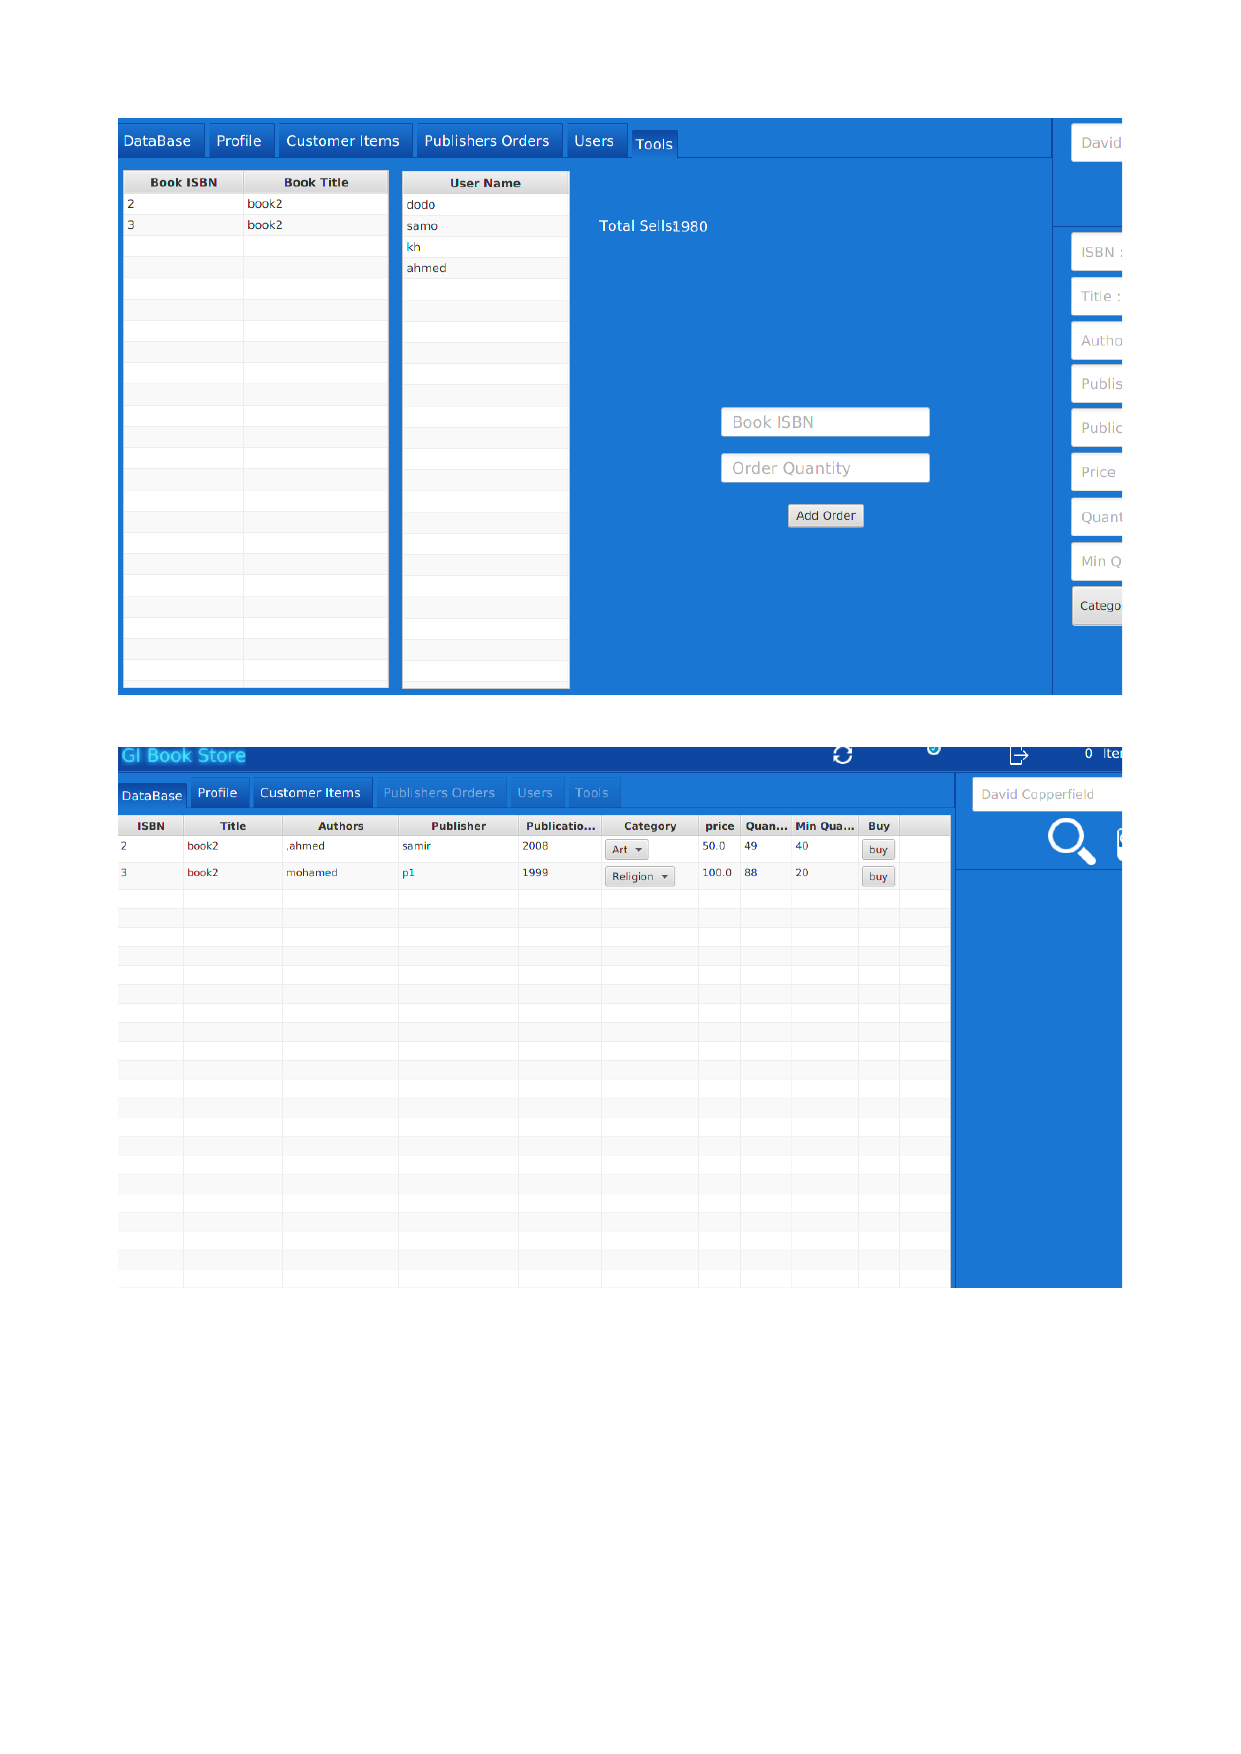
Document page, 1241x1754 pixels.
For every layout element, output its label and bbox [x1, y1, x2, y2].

picture [118, 118, 1123, 695]
picture [118, 747, 1123, 1288]
